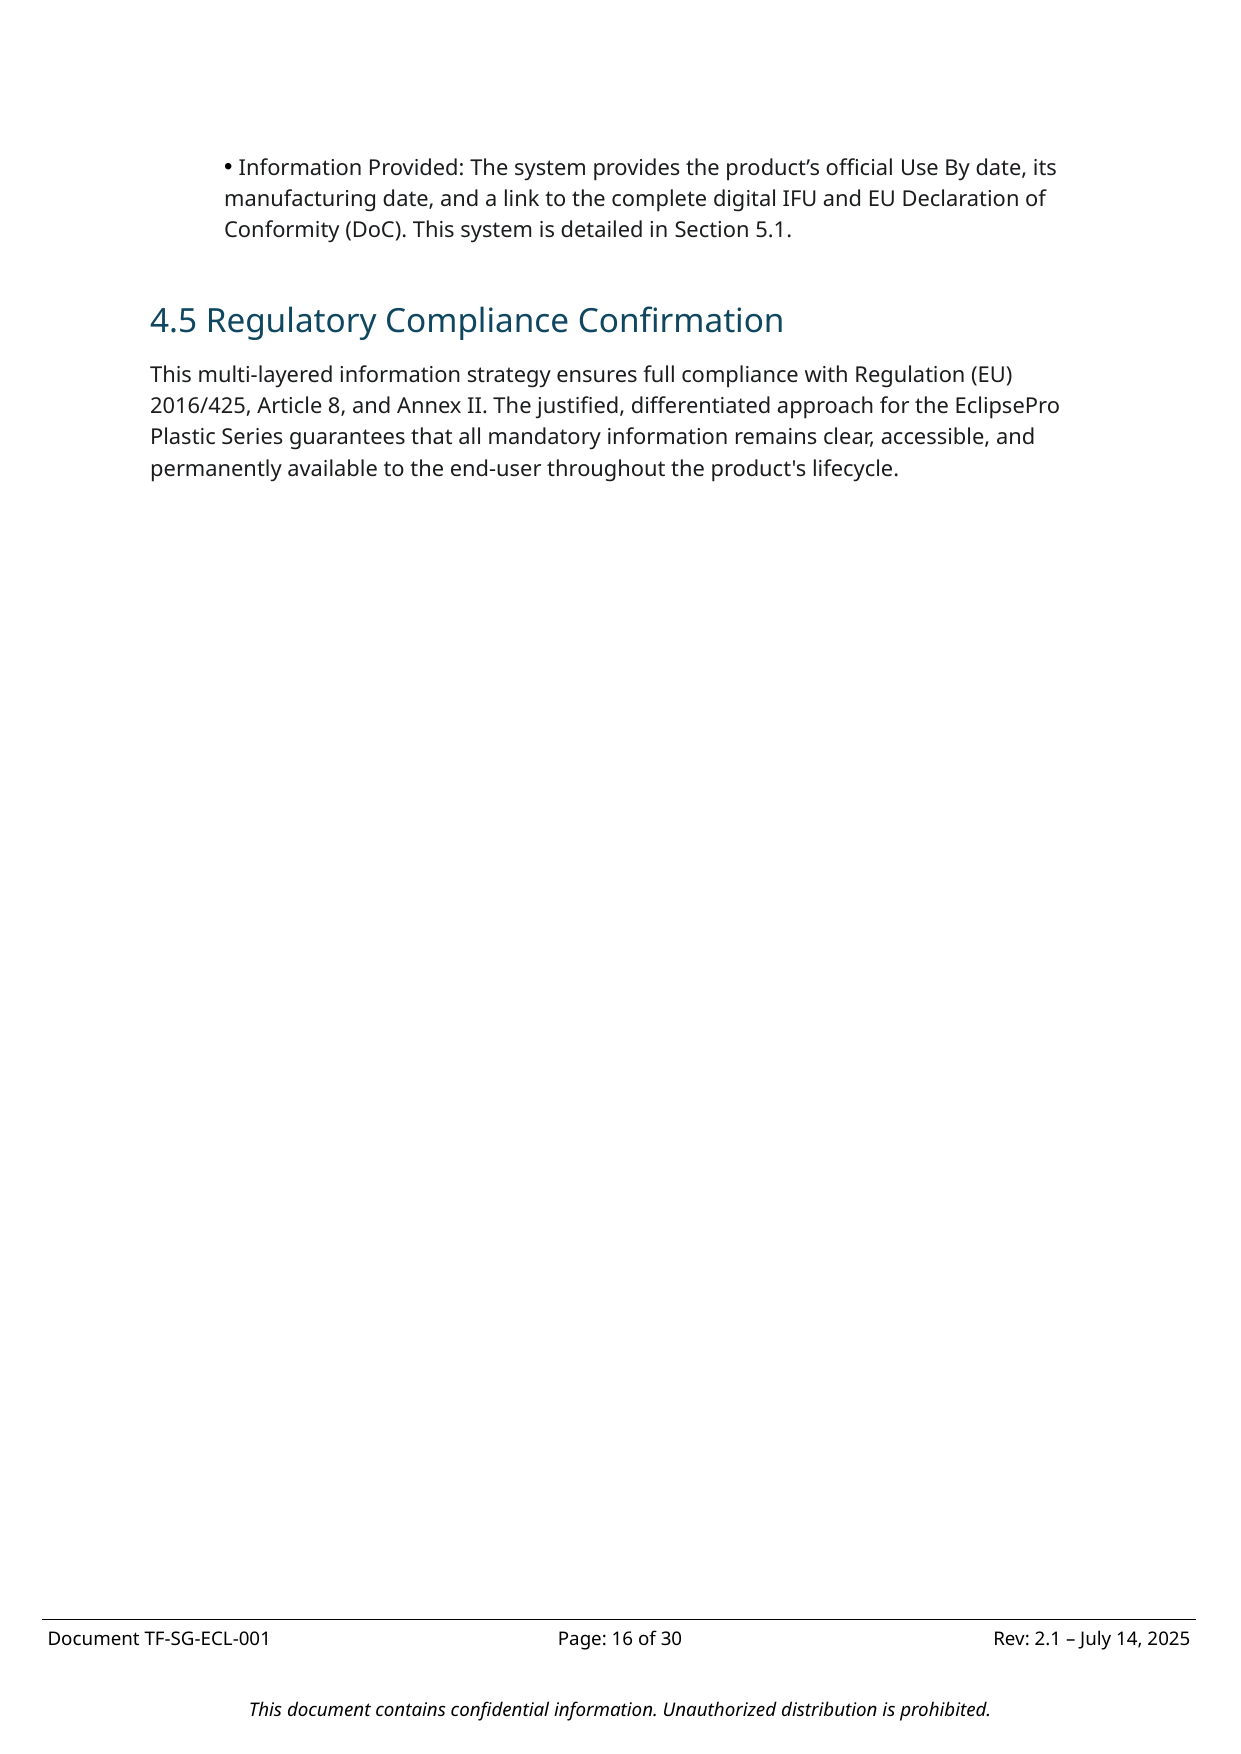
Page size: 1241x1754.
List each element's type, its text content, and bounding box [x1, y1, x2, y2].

text This multi-layered information strategy ensures full compliance with Regulation (EU) 2016/425, Article 8, and Annex II. The justified, differentiated approach for the EclipsePro Plastic Series guarantees that all mandatory information remains clear, accessible, and permanently available to the end-user throughout the product's lifecycle. [150, 357, 1090, 482]
subtitle 4.5 Regulatory Compliance Confirmation [150, 296, 1090, 342]
list Information Provided: The system provides the product’s official Use By date, its manufacturing date, and a link to the complete digital IFU and EU Declaration of Conformity (DoC). This system is detailed in Section 5.1. [150, 150, 1090, 244]
